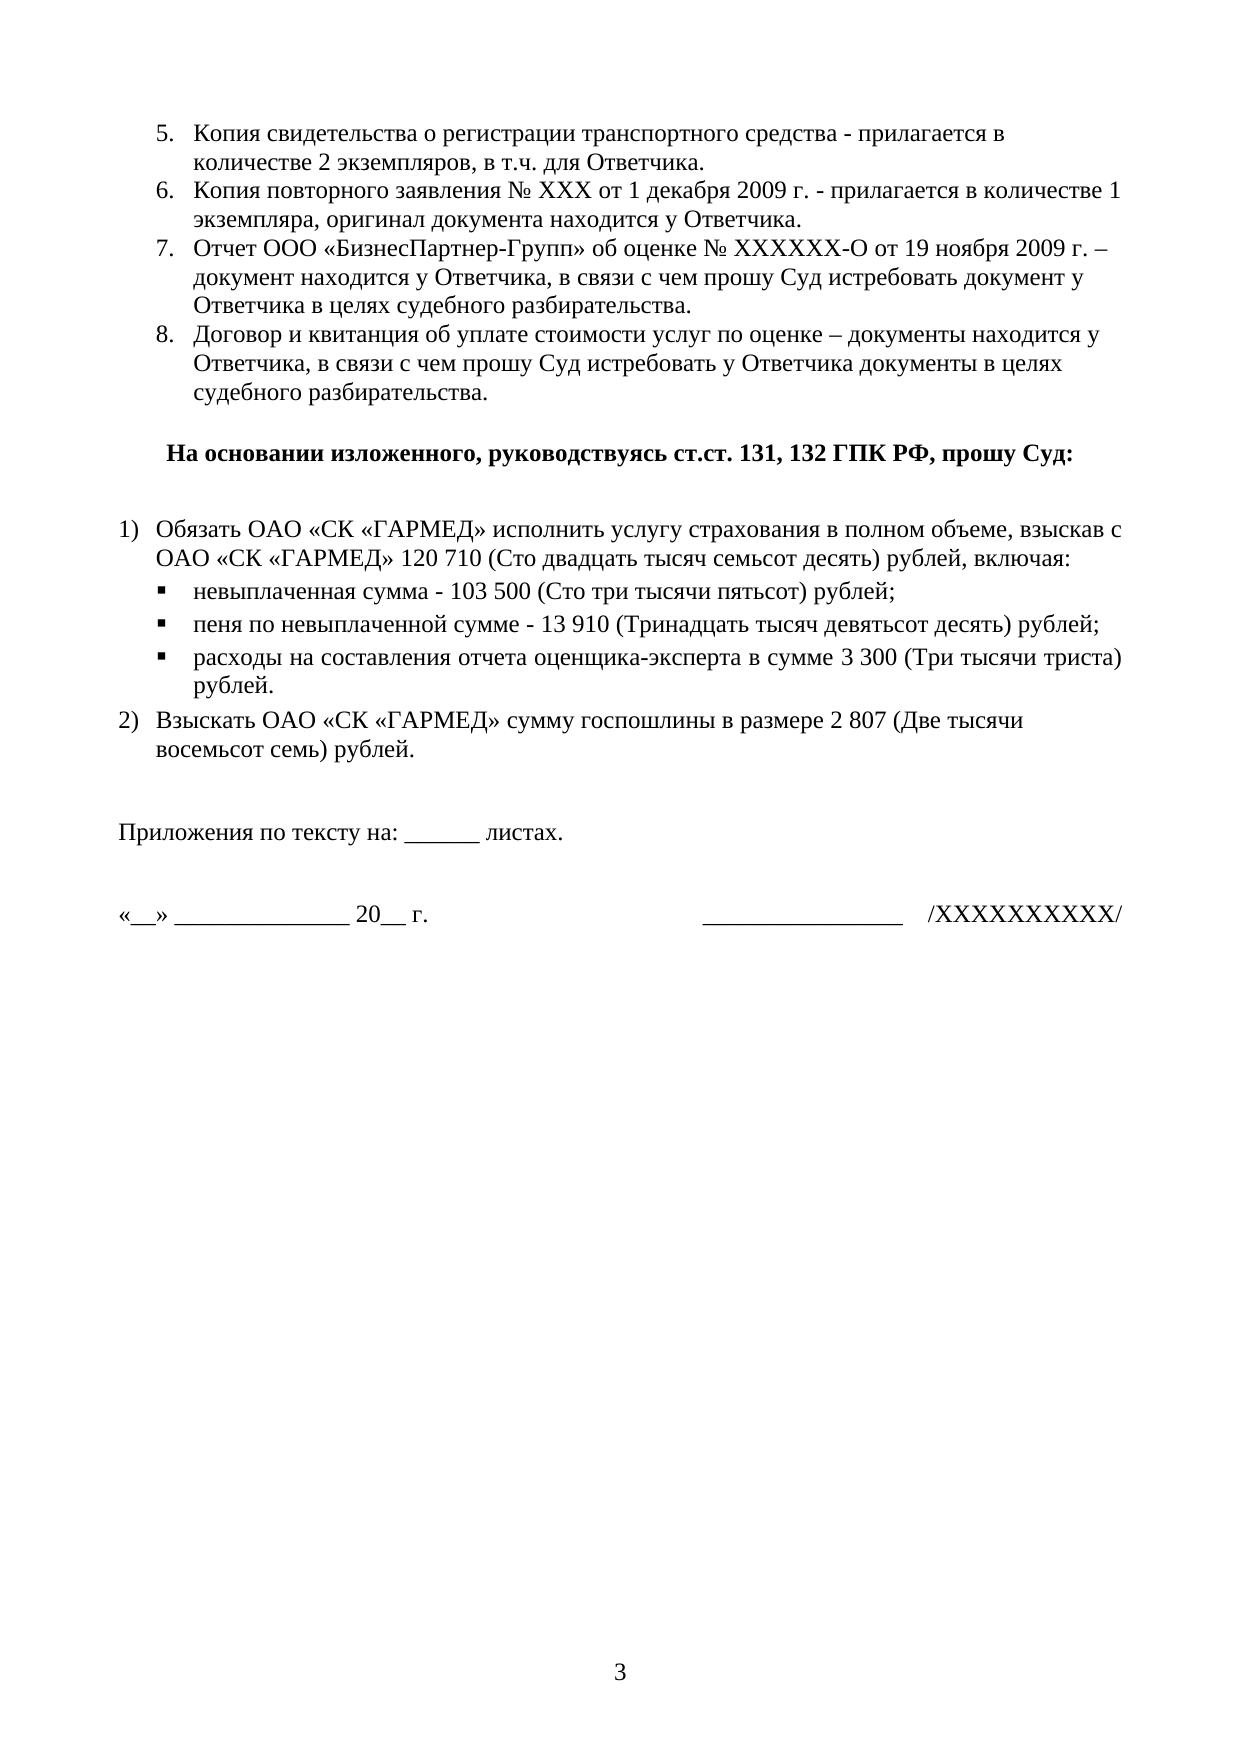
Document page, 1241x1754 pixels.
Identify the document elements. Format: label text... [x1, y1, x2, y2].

list Отчет ООО «БизнесПартнер-Групп» об оценке № ХХХХХХ-О от 19 ноября 2009 г. –документ находится у Ответчика, в связи с чем прошу Суд истребовать документ у Ответчика в целях судебного разбирательства. [156, 233, 1122, 319]
text Приложения по тексту на: ______ листах. [118, 817, 1122, 845]
list Взыскать ОАО «СК «ГАРМЕД» сумму госпошлины в размере 2 807 (Две тысячи восемьсот семь) рублей. [118, 705, 1122, 763]
list Обязать ОАО «СК «ГАРМЕД» исполнить услугу страхования в полном объеме, взыскав с ОАО «СК «ГАРМЕД» 120 710 (Сто двадцать тысяч семьсот десять) рублей, включая: [118, 514, 1122, 572]
list Копия свидетельства о регистрации транспортного средства - прилагается в количестве 2 экземпляров, в т.ч. для Ответчика. [156, 118, 1122, 176]
list Договор и квитанция об уплате стоимости услуг по оценке – документы находится у Ответчика, в связи с чем прошу Суд истребовать у Ответчика документы в целях судебного разбирательства. [156, 319, 1122, 406]
list Копия повторного заявления № ХХХ от 1 декабря 2009 г. - прилагается в количестве 1 экземпляра, оригинал документа находится у Ответчика. [156, 176, 1122, 233]
list невыплаченная сумма - 103 500 (Сто три тысячи пятьсот) рублей; [156, 576, 1122, 604]
list расходы на составления отчета оценщика-эксперта в сумме 3 300 (Три тысячи триста) рублей. [156, 642, 1122, 699]
text На основании изложенного, руководствуясь ст.ст. 131, 132 ГПК РФ, прошу Суд: [118, 438, 1122, 467]
text «__» ______________ 20__ г. ________________ /ХХХХХХХХХХ/ [118, 899, 1122, 928]
list пеня по невыплаченной сумме - 13 910 (Тринадцать тысяч девятьсот десять) рублей; [156, 609, 1122, 637]
